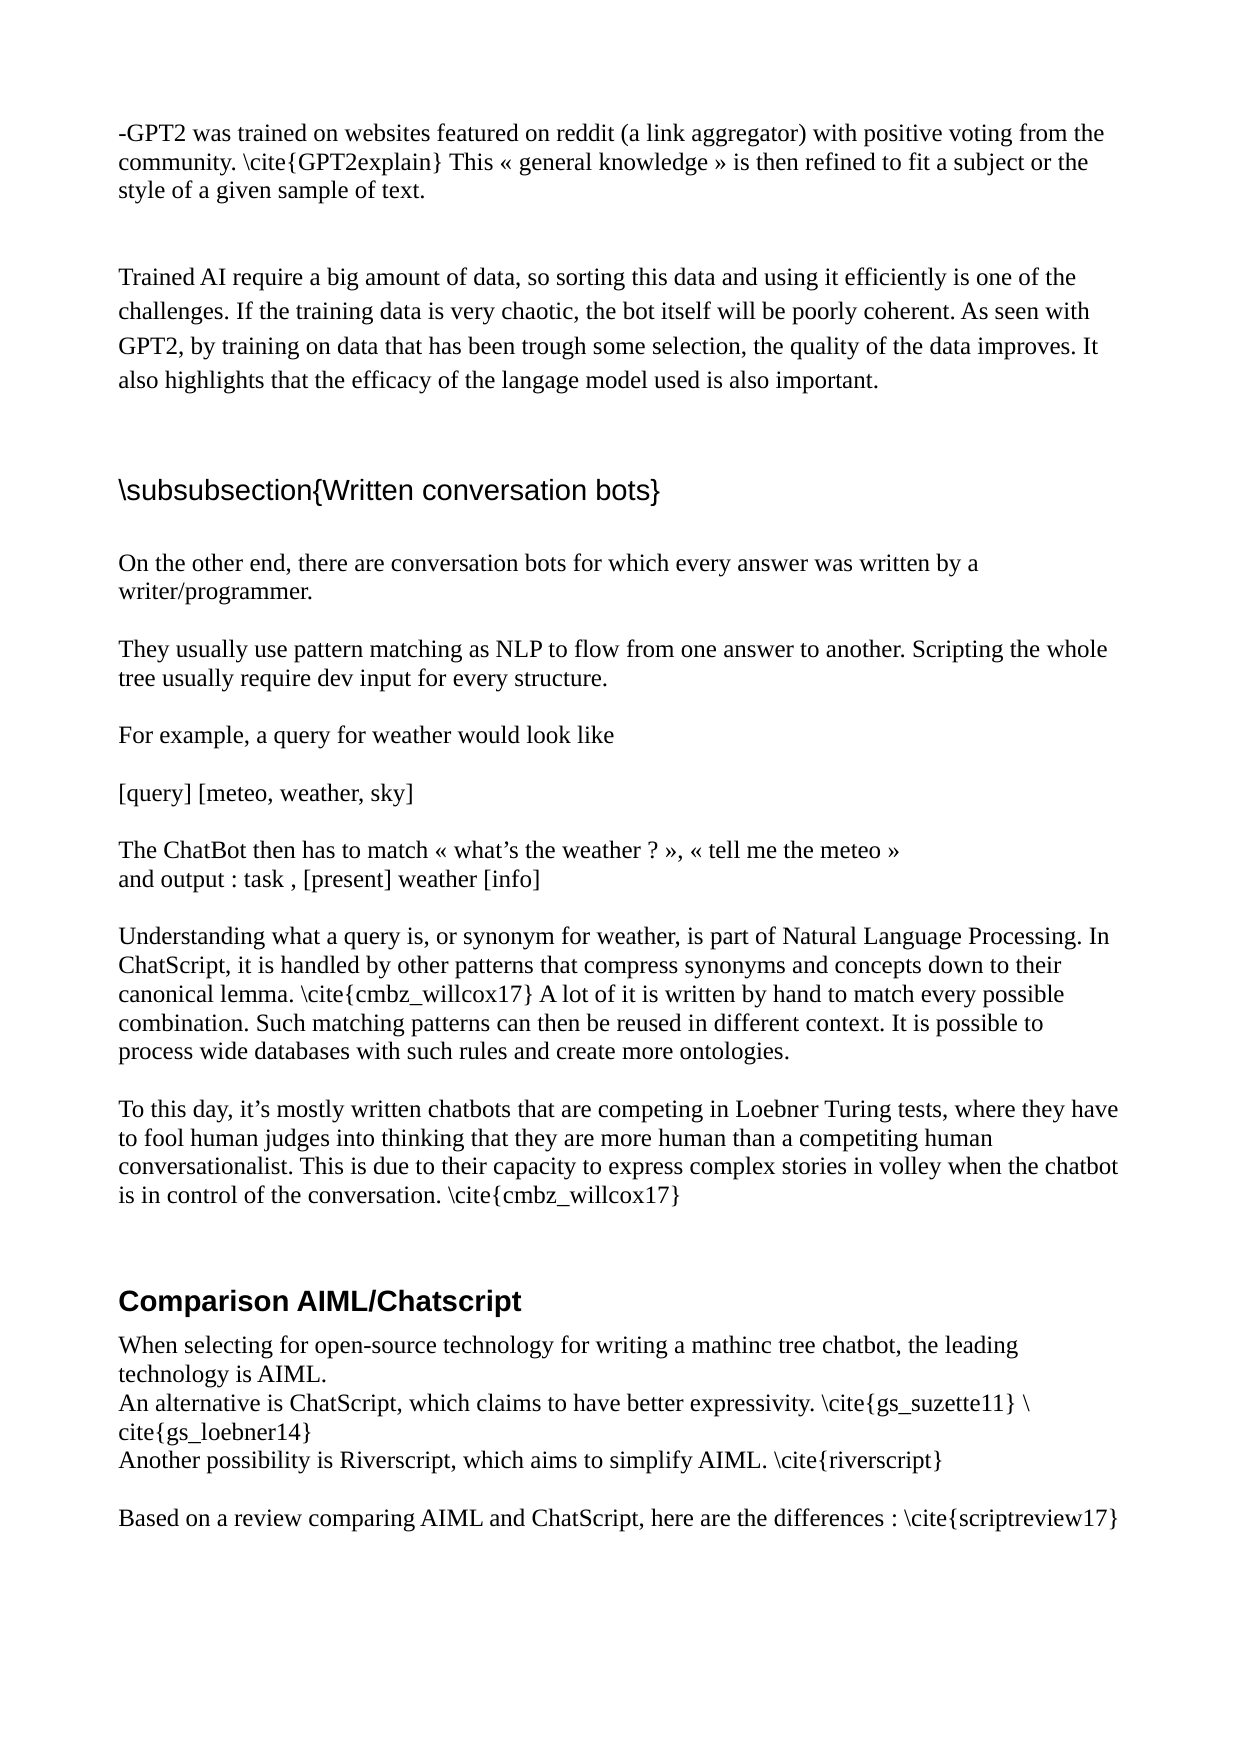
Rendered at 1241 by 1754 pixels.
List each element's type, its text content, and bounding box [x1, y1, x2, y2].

text Understanding what a query is, or synonym for weather, is part of Natural Language Processing. In ChatScript, it is handled by other patterns that compress synonyms and concepts down to their canonical lemma. \cite{cmbz_willcox17} A lot of it is written by hand to match every possible combination. Such matching patterns can then be reused in different context. It is possible to process wide databases with such rules and create more ontologies. [118, 921, 1122, 1065]
text To this day, it’s mostly written chatbots that are competing in Loebner Turing tests, where they have to fool human judges into thinking that they are more human than a competiting human conversationalist. This is due to their capacity to express complex stories in volley when the chatbot is in control of the conversation. \cite{cmbz_willcox17} [118, 1094, 1122, 1209]
text An alternative is ChatScript, which claims to have better expressivity. \cite{gs_suzette11} \cite{gs_loebner14} [118, 1388, 1122, 1446]
text The ChatBot then has to match « what’s the weather ? », « tell me the meteo » [118, 835, 1122, 864]
text They usually use pattern matching as NLP to flow from one answer to another. Scripting the whole tree usually require dev input for every structure. [118, 634, 1122, 691]
text Trained AI require a big amount of data, so sorting this data and using it efficiently is one of the challenges. If the training data is very chaotic, the bot itself will be poorly coherent. As seen with GPT2, by training on data that has been trough some selection, the quality of the data improves. It also highlights that the efficacy of the langage model used is also important. [118, 262, 1122, 394]
subtitle \subsubsection{Written conversation bots} [118, 439, 1122, 506]
text [query] [meteo, weather, sky] [118, 778, 1122, 806]
text On the other end, there are conversation bots for which every answer was written by a writer/programmer. [118, 548, 1122, 605]
subtitle Comparison AIML/Chatscript [118, 1284, 1122, 1318]
text When selecting for open-source technology for writing a mathinc tree chatbot, the leading technology is AIML. [118, 1331, 1122, 1388]
text Based on a review comparing AIML and ChatScript, here are the differences : \cite{scriptreview17} [118, 1503, 1122, 1532]
text For example, a query for weather would look like [118, 720, 1122, 749]
text Another possibility is Riverscript, which aims to simplify AIML. \cite{riverscript} [118, 1446, 1122, 1474]
text and output : task , [present] weather [info] [118, 864, 1122, 893]
text -GPT2 was trained on websites featured on reddit (a link aggregator) with positive voting from the community. \cite{GPT2explain} This « general knowledge » is then refined to fit a subject or the style of a given sample of text. [118, 118, 1122, 204]
